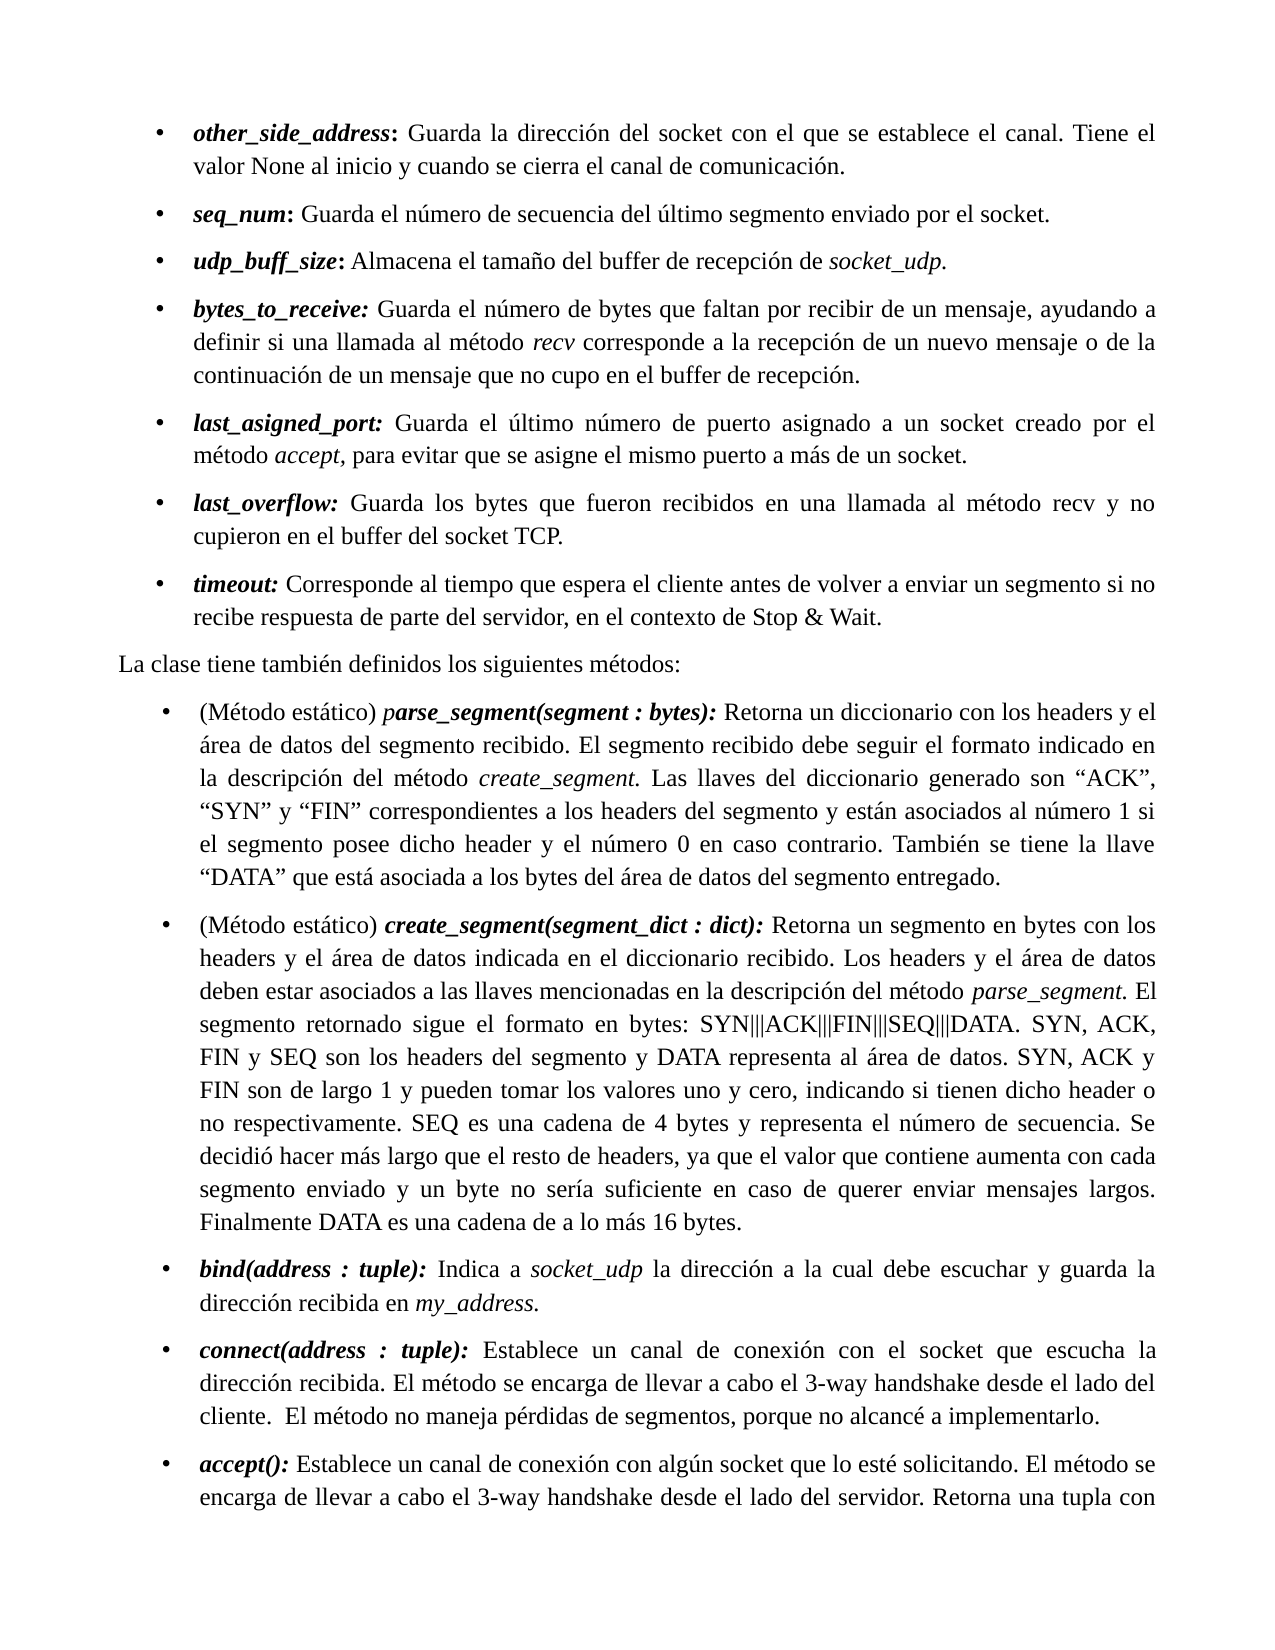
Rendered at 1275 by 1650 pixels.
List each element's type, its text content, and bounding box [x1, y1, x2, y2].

list timeout: Corresponde al tiempo que espera el cliente antes de volver a enviar un segmento si no recibe respuesta de parte del servidor, en el contexto de Stop & Wait. [156, 569, 1157, 631]
list accept(): Establece un canal de conexión con algún socket que lo esté solicitando. El método se encarga de llevar a cabo el 3-way handshake desde el lado del servidor. Retorna una tupla con [162, 1449, 1157, 1511]
list (Método estático) parse_segment(segment : bytes): Retorna un diccionario con los headers y el área de datos del segmento recibido. El segmento recibido debe seguir el formato indicado en la descripción del método create_segment. Las llaves del diccionario generado son “ACK”, “SYN” y “FIN” correspondientes a los headers del segmento y están asociados al número 1 si el segmento posee dicho header y el número 0 en caso contrario. También se tiene la llave “DATA” que está asociada a los bytes del área de datos del segmento entregado. [162, 697, 1157, 891]
list udp_buff_size: Almacena el tamaño del buffer de recepción de socket_udp. [156, 246, 1157, 275]
list bind(address : tuple): Indica a socket_udp la dirección a la cual debe escuchar y guarda la dirección recibida en my_address. [162, 1254, 1157, 1316]
list seq_num: Guarda el número de secuencia del último segmento enviado por el socket. [156, 199, 1157, 227]
text La clase tiene también definidos los siguientes métodos: [118, 649, 1157, 678]
list last_overflow: Guarda los bytes que fueron recibidos en una llamada al método recv y no cupieron en el buffer del socket TCP. [156, 488, 1157, 550]
list last_asigned_port: Guarda el último número de puerto asignado a un socket creado por el método accept, para evitar que se asigne el mismo puerto a más de un socket. [156, 408, 1157, 469]
list connect(address : tuple): Establece un canal de conexión con el socket que escucha la dirección recibida. El método se encarga de llevar a cabo el 3-way handshake desde el lado del cliente. El método no maneja pérdidas de segmentos, porque no alcancé a implementarlo. [162, 1335, 1157, 1430]
list bytes_to_receive: Guarda el número de bytes que faltan por recibir de un mensaje, ayudando a definir si una llamada al método recv corresponde a la recepción de un nuevo mensaje o de la continuación de un mensaje que no cupo en el buffer de recepción. [156, 294, 1157, 389]
list (Método estático) create_segment(segment_dict : dict): Retorna un segmento en bytes con los headers y el área de datos indicada en el diccionario recibido. Los headers y el área de datos deben estar asociados a las llaves mencionadas en la descripción del método parse_segment. El segmento retornado sigue el formato en bytes: SYN|||ACK|||FIN|||SEQ|||DATA. SYN, ACK, FIN y SEQ son los headers del segmento y DATA representa al área de datos. SYN, ACK y FIN son de largo 1 y pueden tomar los valores uno y cero, indicando si tienen dicho header o no respectivamente. SEQ es una cadena de 4 bytes y representa el número de secuencia. Se decidió hacer más largo que el resto de headers, ya que el valor que contiene aumenta con cada segmento enviado y un byte no sería suficiente en caso de querer enviar mensajes largos. Finalmente DATA es una cadena de a lo más 16 bytes. [162, 910, 1157, 1236]
list other_side_address: Guarda la dirección del socket con el que se establece el canal. Tiene el valor None al inicio y cuando se cierra el canal de comunicación. [156, 118, 1157, 180]
